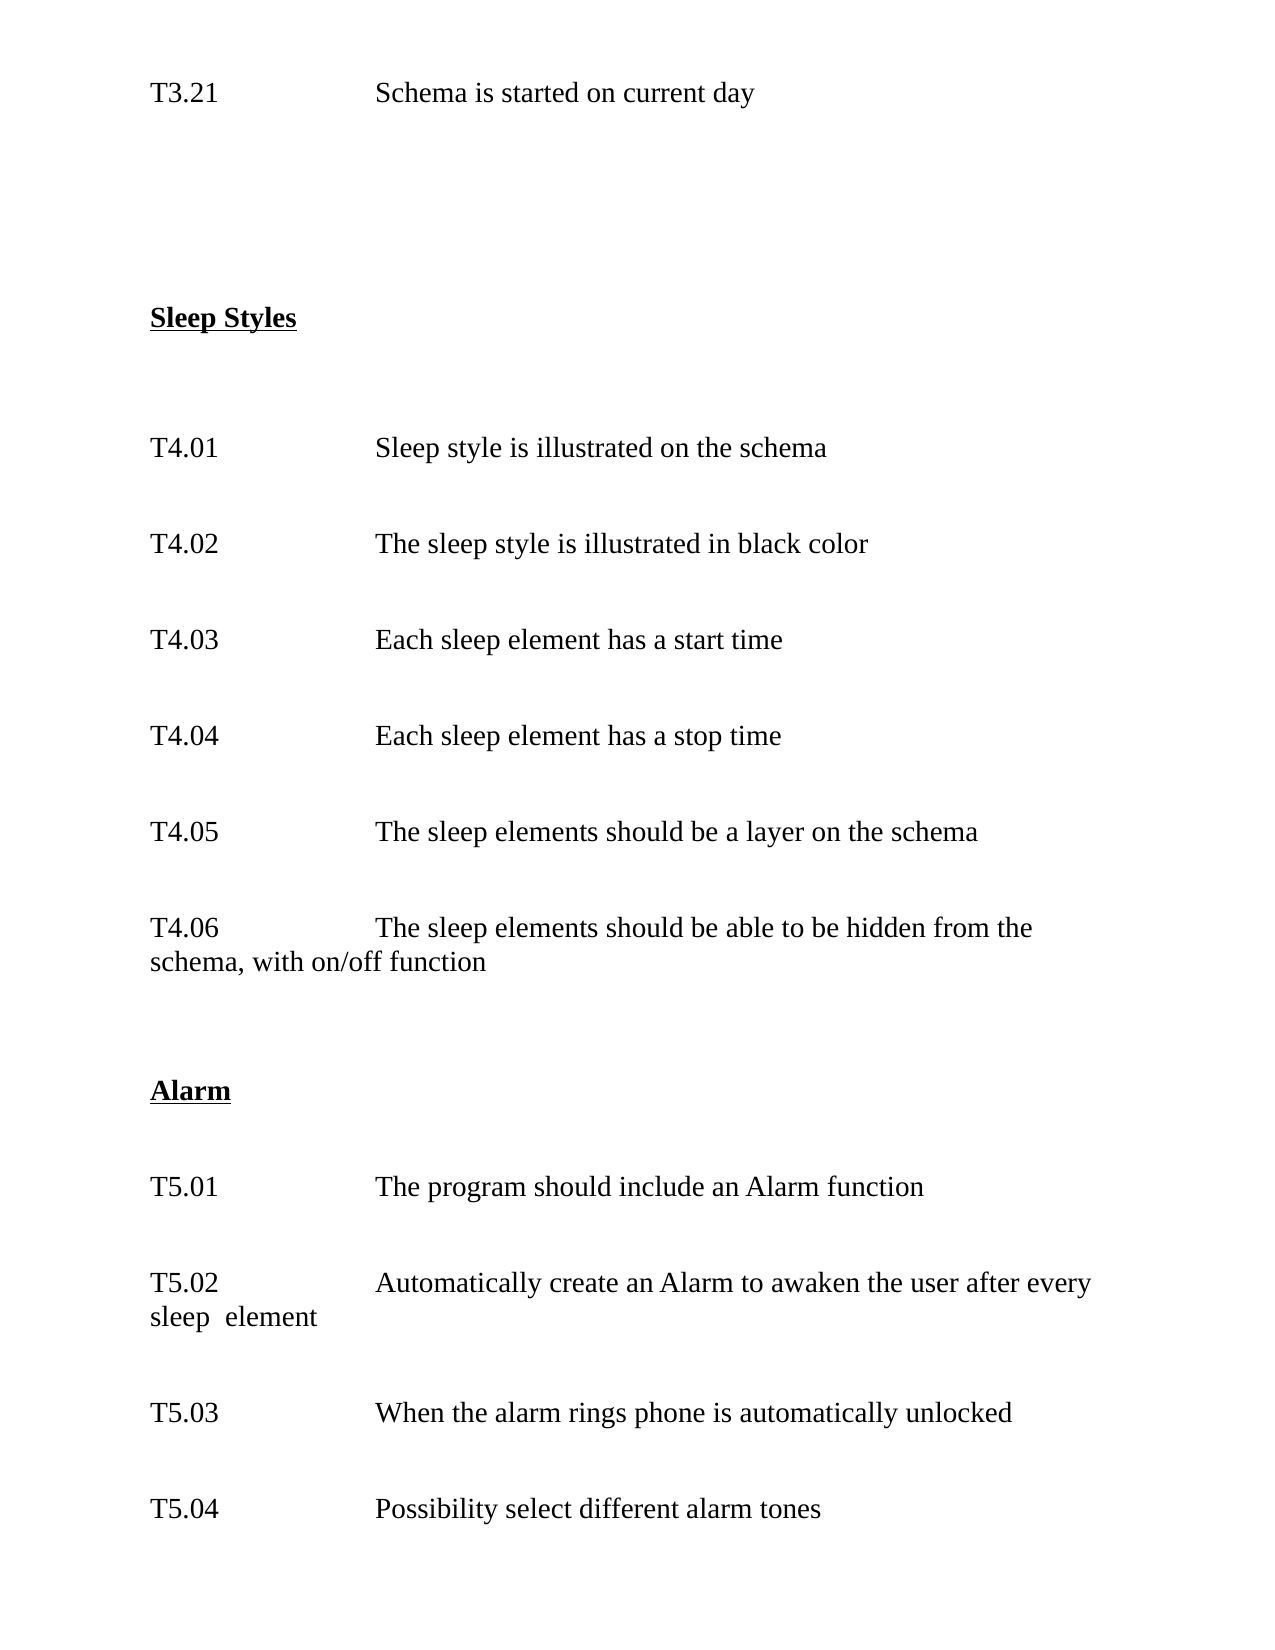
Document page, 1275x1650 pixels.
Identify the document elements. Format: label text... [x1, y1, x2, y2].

text T5.02 Automatically create an Alarm to awaken the user after every sleep element [150, 1266, 1125, 1333]
text T4.01 Sleep style is illustrated on the schema [150, 430, 1125, 464]
text T3.21 Schema is started on current day [150, 75, 1125, 108]
text T5.04 Possibility select different alarm tones [150, 1491, 1125, 1525]
text Alarm [150, 1073, 1125, 1107]
text T4.02 The sleep style is illustrated in black color [150, 526, 1125, 560]
text T5.01 The program should include an Alarm function [150, 1169, 1125, 1203]
text T4.03 Each sleep element has a start time [150, 622, 1125, 656]
text T4.04 Each sleep element has a stop time [150, 718, 1125, 752]
text Sleep Styles [150, 301, 1125, 334]
text T4.05 The sleep elements should be a layer on the schema [150, 814, 1125, 848]
text T4.06 The sleep elements should be able to be hidden from the schema, with on/off function [150, 910, 1125, 977]
text T5.03 When the alarm rings phone is automatically unlocked [150, 1395, 1125, 1429]
